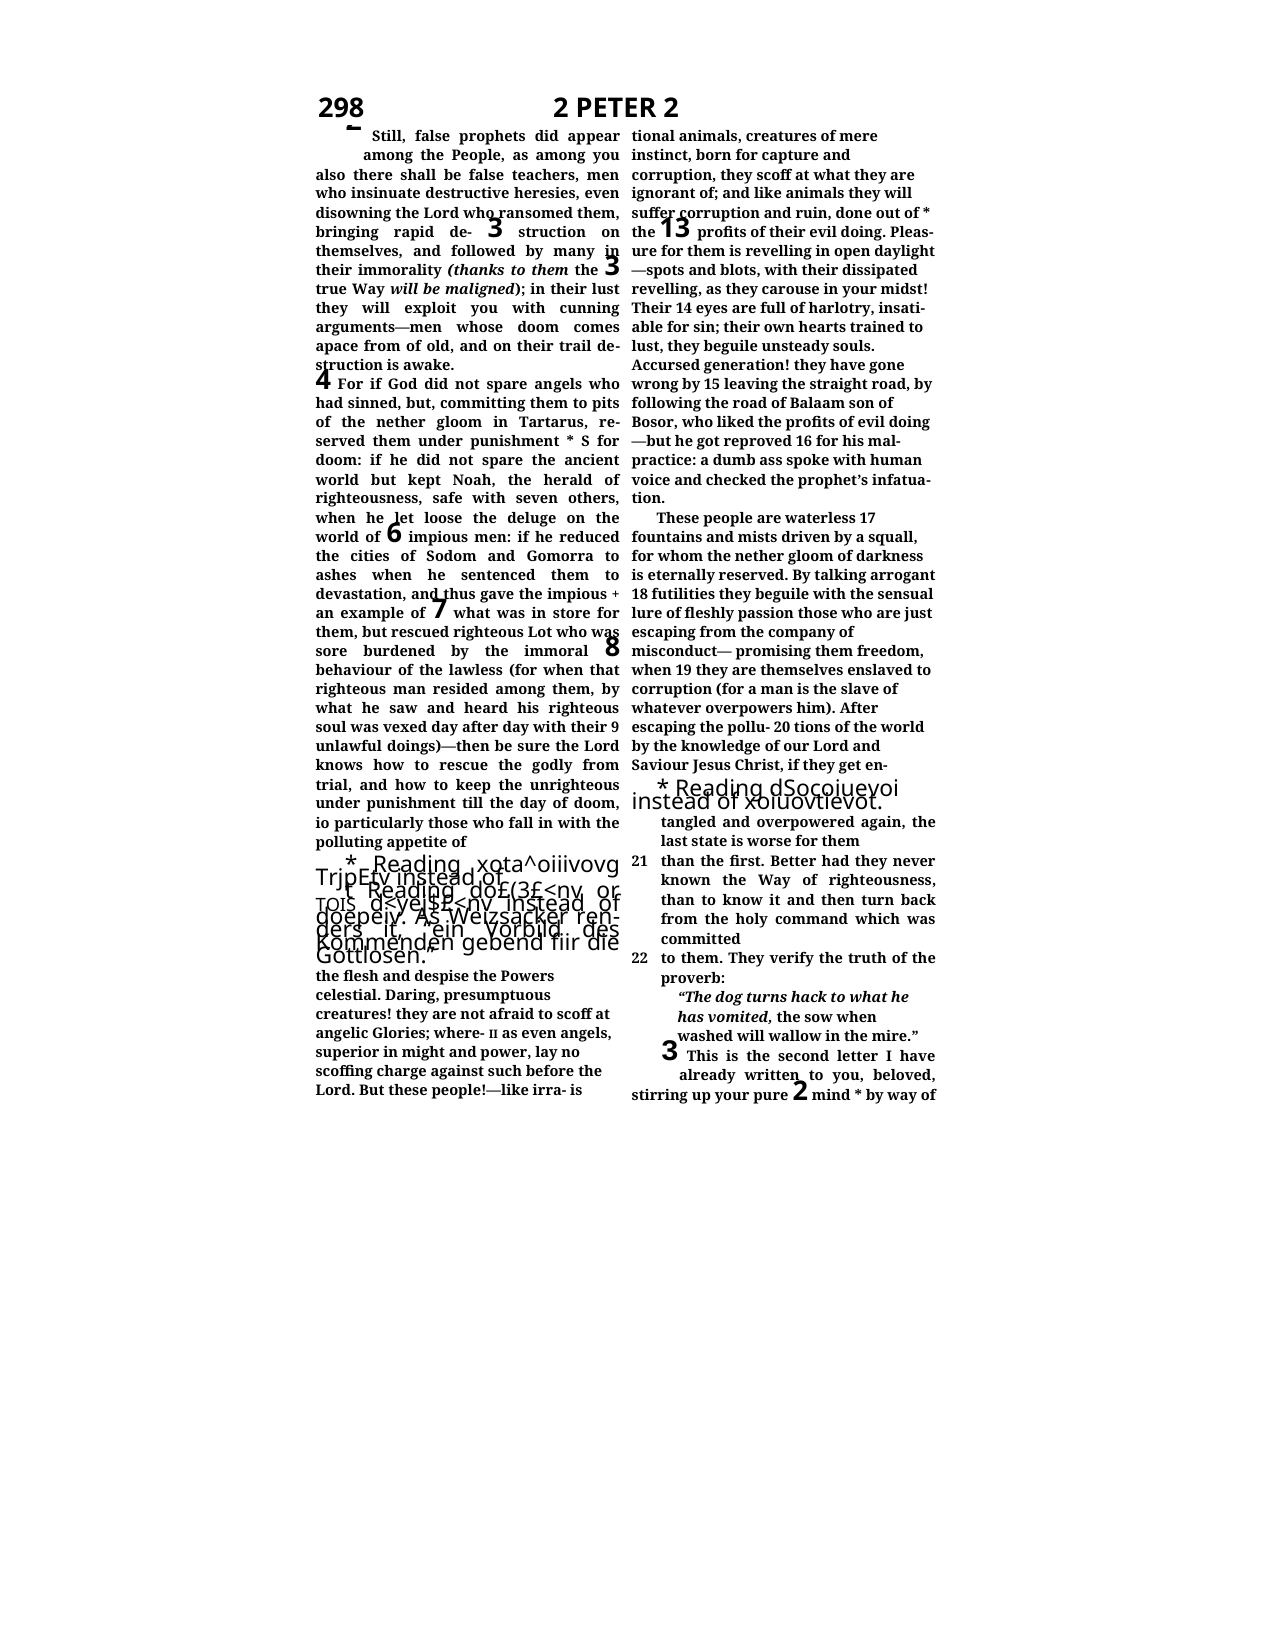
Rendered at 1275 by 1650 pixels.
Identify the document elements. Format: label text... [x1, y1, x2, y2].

text “The dog turns hack to what he has vomited, the sow when washed will wal­low in the mire.” [677, 987, 936, 1046]
text * Reading dSocoiuevoi instead of xoiuovtievot. [631, 786, 936, 812]
text the flesh and despise the Powers celestial. Daring, presumptuous creatures! they are not afraid to scoff at angelic Glories; where- ii as even angels, superior in might and power, lay no scoffing charge against such before the Lord. But these people!—like irra- is [315, 966, 620, 1099]
list than the first. Better had they never known the Way of right­eousness, than to know it and then turn back from the holy command which was committed [631, 851, 936, 948]
text 4 For if God did not spare an­gels who had sinned, but, com­mitting them to pits of the nether gloom in Tartarus, re­served them under punishment * S for doom: if he did not spare the ancient world but kept Noah, the herald of righteousness, safe with seven others, when he let loose the deluge on the world of 6 impious men: if he reduced the cities of Sodom and Gomorra to ashes when he sentenced them to devastation, and thus gave the impious + an example of 7 what was in store for them, but rescued righteous Lot who was sore burdened by the immoral 8 behaviour of the lawless (for when that righteous man resided among them, by what he saw and heard his righteous soul was vexed day after day with their 9 unlawful doings)—then be sure the Lord knows how to rescue the godly from trial, and how to keep the unrighteous under pun­ishment till the day of doom, io particularly those who fall in with the polluting appetite of [315, 374, 620, 851]
text tangled and overpowered again, the last state is worse for them [661, 812, 936, 851]
text 3 This is the second letter I have already written to you, beloved, stirring up your pure 2 mind * by way of [631, 1046, 936, 1104]
text * Reading xota^oiiivovg TrjpEtv instead of [315, 862, 374, 888]
text * Reading xota^oiiivovg TrjpEtv instead of [500, 862, 620, 888]
text * Reading xota^oiiivovg TrjpEtv instead of [374, 862, 423, 888]
text t Reading do£(3£<nv or tois d<yej$£<nv instead of doepeiv. As Weizsacker ren­ders it, “ein Vorbild des Kommenden gebend fiir die Gottlosen.” [315, 888, 620, 966]
text tional animals, creatures of mere instinct, born for capture and corruption, they scoff at what they are ignorant of; and like animals they will suffer corrup­tion and ruin, done out of * the 13 profits of their evil doing. Pleas­ure for them is revelling in open daylight—spots and blots, with their dissipated revelling, as they carouse in your midst! Their 14 eyes are full of harlotry, insati­able for sin; their own hearts trained to lust, they beguile un­steady souls. Accursed genera­tion! they have gone wrong by 15 leaving the straight road, by fol­lowing the road of Balaam son of Bosor, who liked the profits of evil doing—but he got reproved 16 for his mal-practice: a dumb ass spoke with human voice and checked the prophet’s infatua­tion. [631, 127, 936, 508]
text These people are waterless 17 fountains and mists driven by a squall, for whom the nether gloom of darkness is eternally reserved. By talking arrogant 18 futilities they beguile with the sensual lure of fleshly passion those who are just escaping from the company of misconduct— promising them freedom, when 19 they are themselves enslaved to corruption (for a man is the slave of whatever overpowers him). After escaping the pollu- 20 tions of the world by the knowl­edge of our Lord and Saviour Jesus Christ, if they get en- [631, 508, 936, 775]
text 2 Still, false prophets did ap­pear among the People, as among you also there shall be false teachers, men who insinu­ate destructive heresies, even disowning the Lord who ran­somed them, bringing rapid de- 3 struction on themselves, and followed by many in their im­morality (thanks to them the 3 true Way will be maligned); in their lust they will exploit you with cunning arguments—men whose doom comes apace from of old, and on their trail de­struction is awake. [315, 127, 620, 374]
list to them. They verify the truth of the proverb: [631, 948, 936, 987]
text * Reading xota^oiiivovg TrjpEtv instead of [419, 862, 500, 888]
